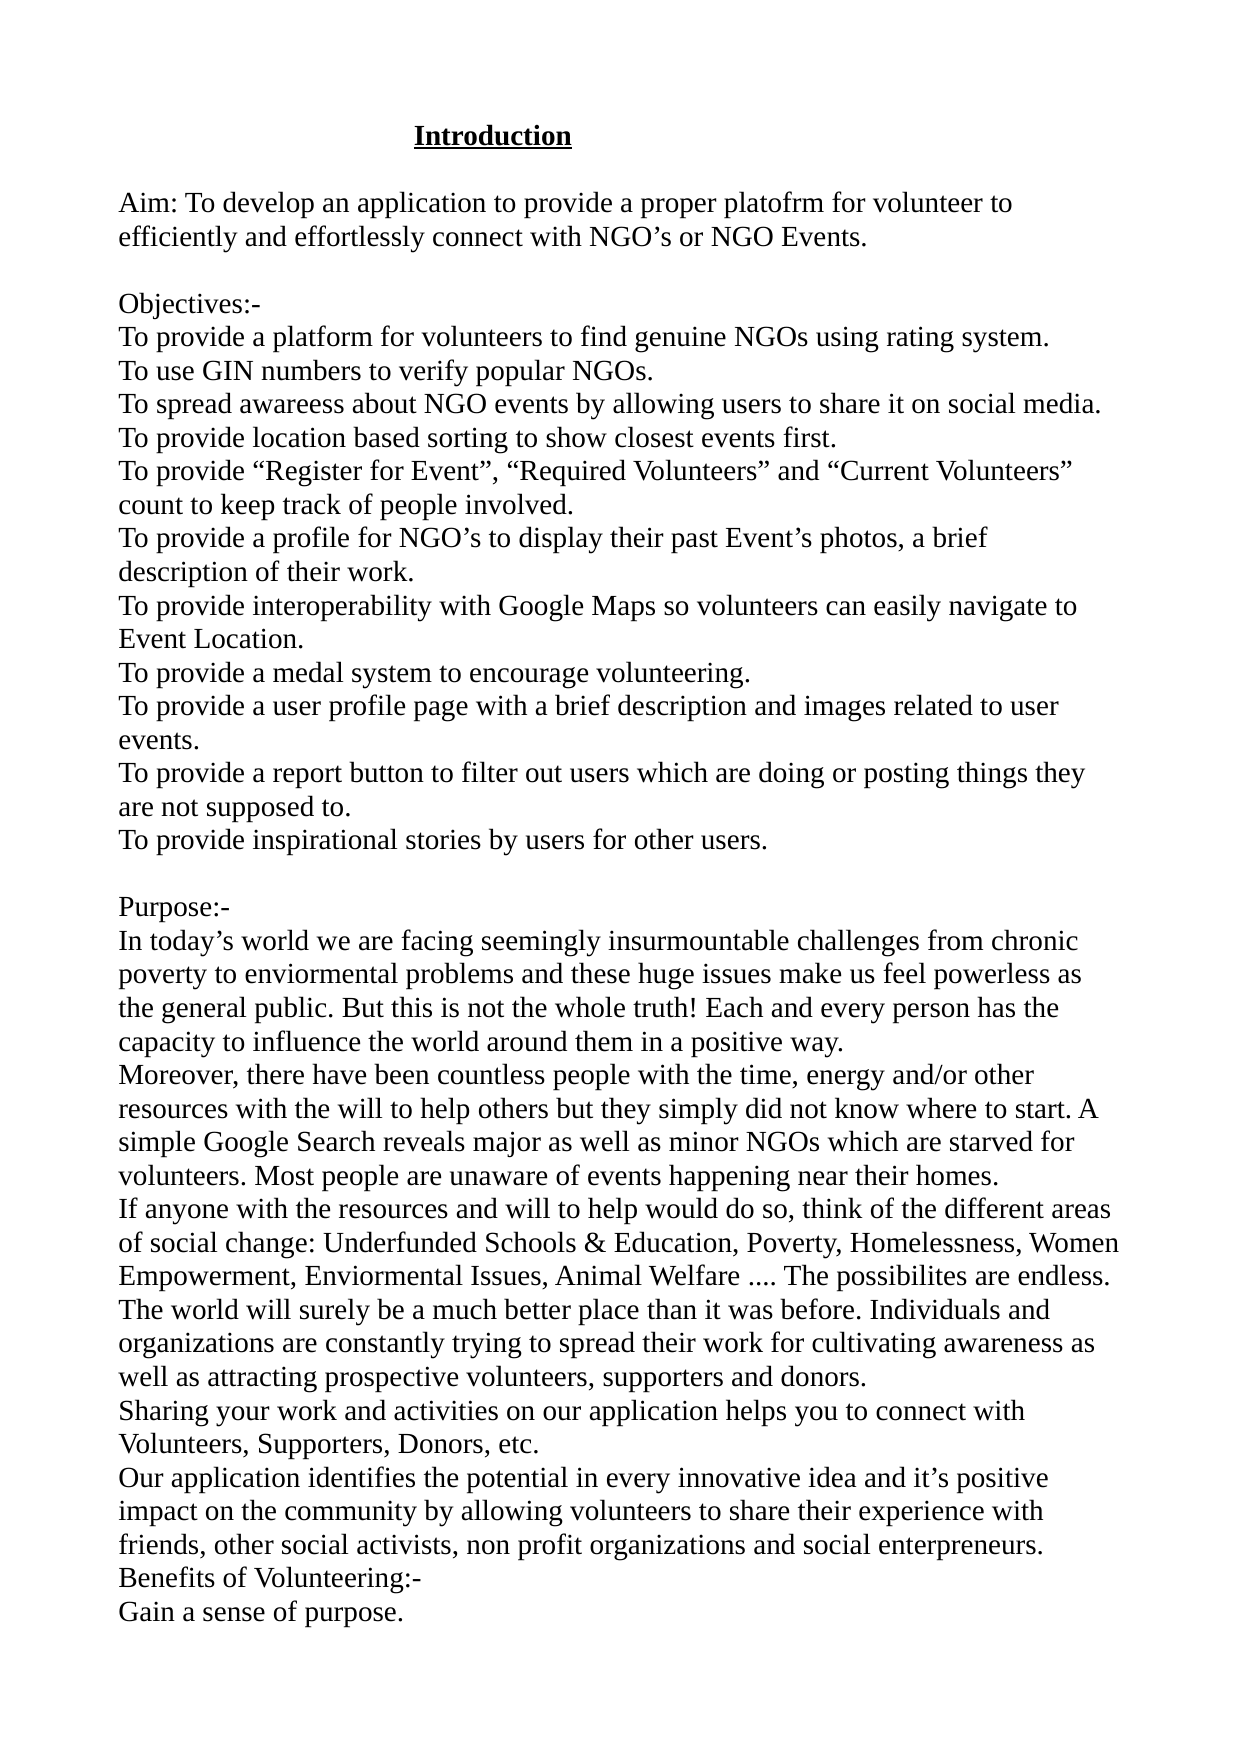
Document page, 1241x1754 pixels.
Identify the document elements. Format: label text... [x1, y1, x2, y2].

text Gain a sense of purpose. [118, 1594, 1122, 1627]
text Introduction [118, 118, 1122, 152]
text Our application identifies the potential in every innovative idea and it’s positive impact on the community by allowing volunteers to share their experience with friends, other social activists, non profit organizations and social enterpreneurs. [118, 1460, 1122, 1560]
text To provide location based sorting to show closest events first. [118, 420, 1122, 453]
text To provide a user profile page with a brief description and images related to user events. [118, 688, 1122, 755]
text To provide interoperability with Google Maps so volunteers can easily navigate to Event Location. [118, 588, 1122, 655]
text Objectives:- [118, 286, 1122, 319]
text Purpose:- [118, 889, 1122, 923]
text To provide a report button to filter out users which are doing or posting things they are not supposed to. [118, 755, 1122, 822]
text To provide a platform for volunteers to find genuine NGOs using rating system. [118, 319, 1122, 353]
text To provide “Register for Event”, “Required Volunteers” and “Current Volunteers” count to keep track of people involved. [118, 453, 1122, 521]
text To use GIN numbers to verify popular NGOs. [118, 353, 1122, 386]
text In today’s world we are facing seemingly insurmountable challenges from chronic poverty to enviormental problems and these huge issues make us feel powerless as the general public. But this is not the whole truth! Each and every person has the capacity to influence the world around them in a positive way. [118, 923, 1122, 1057]
text Aim: To develop an application to provide a proper platofrm for volunteer to efficiently and effortlessly connect with NGO’s or NGO Events. [118, 185, 1122, 252]
text To provide a profile for NGO’s to display their past Event’s photos, a brief description of their work. [118, 521, 1122, 588]
text Moreover, there have been countless people with the time, energy and/or other resources with the will to help others but they simply did not know where to start. A simple Google Search reveals major as well as minor NGOs which are starved for volunteers. Most people are unaware of events happening near their homes. [118, 1057, 1122, 1191]
text To provide a medal system to encourage volunteering. [118, 655, 1122, 688]
text To spread awareess about NGO events by allowing users to share it on social media. [118, 386, 1122, 420]
text Sharing your work and activities on our application helps you to connect with Volunteers, Supporters, Donors, etc. [118, 1393, 1122, 1460]
text Benefits of Volunteering:- [118, 1560, 1122, 1594]
text If anyone with the resources and will to help would do so, think of the different areas of social change: Underfunded Schools & Education, Poverty, Homelessness, Women Empowerment, Enviormental Issues, Animal Welfare .... The possibilites are endless. The world will surely be a much better place than it was before. Individuals and organizations are constantly trying to spread their work for cultivating awareness as well as attracting prospective volunteers, supporters and donors. [118, 1191, 1122, 1393]
text To provide inspirational stories by users for other users. [118, 822, 1122, 856]
